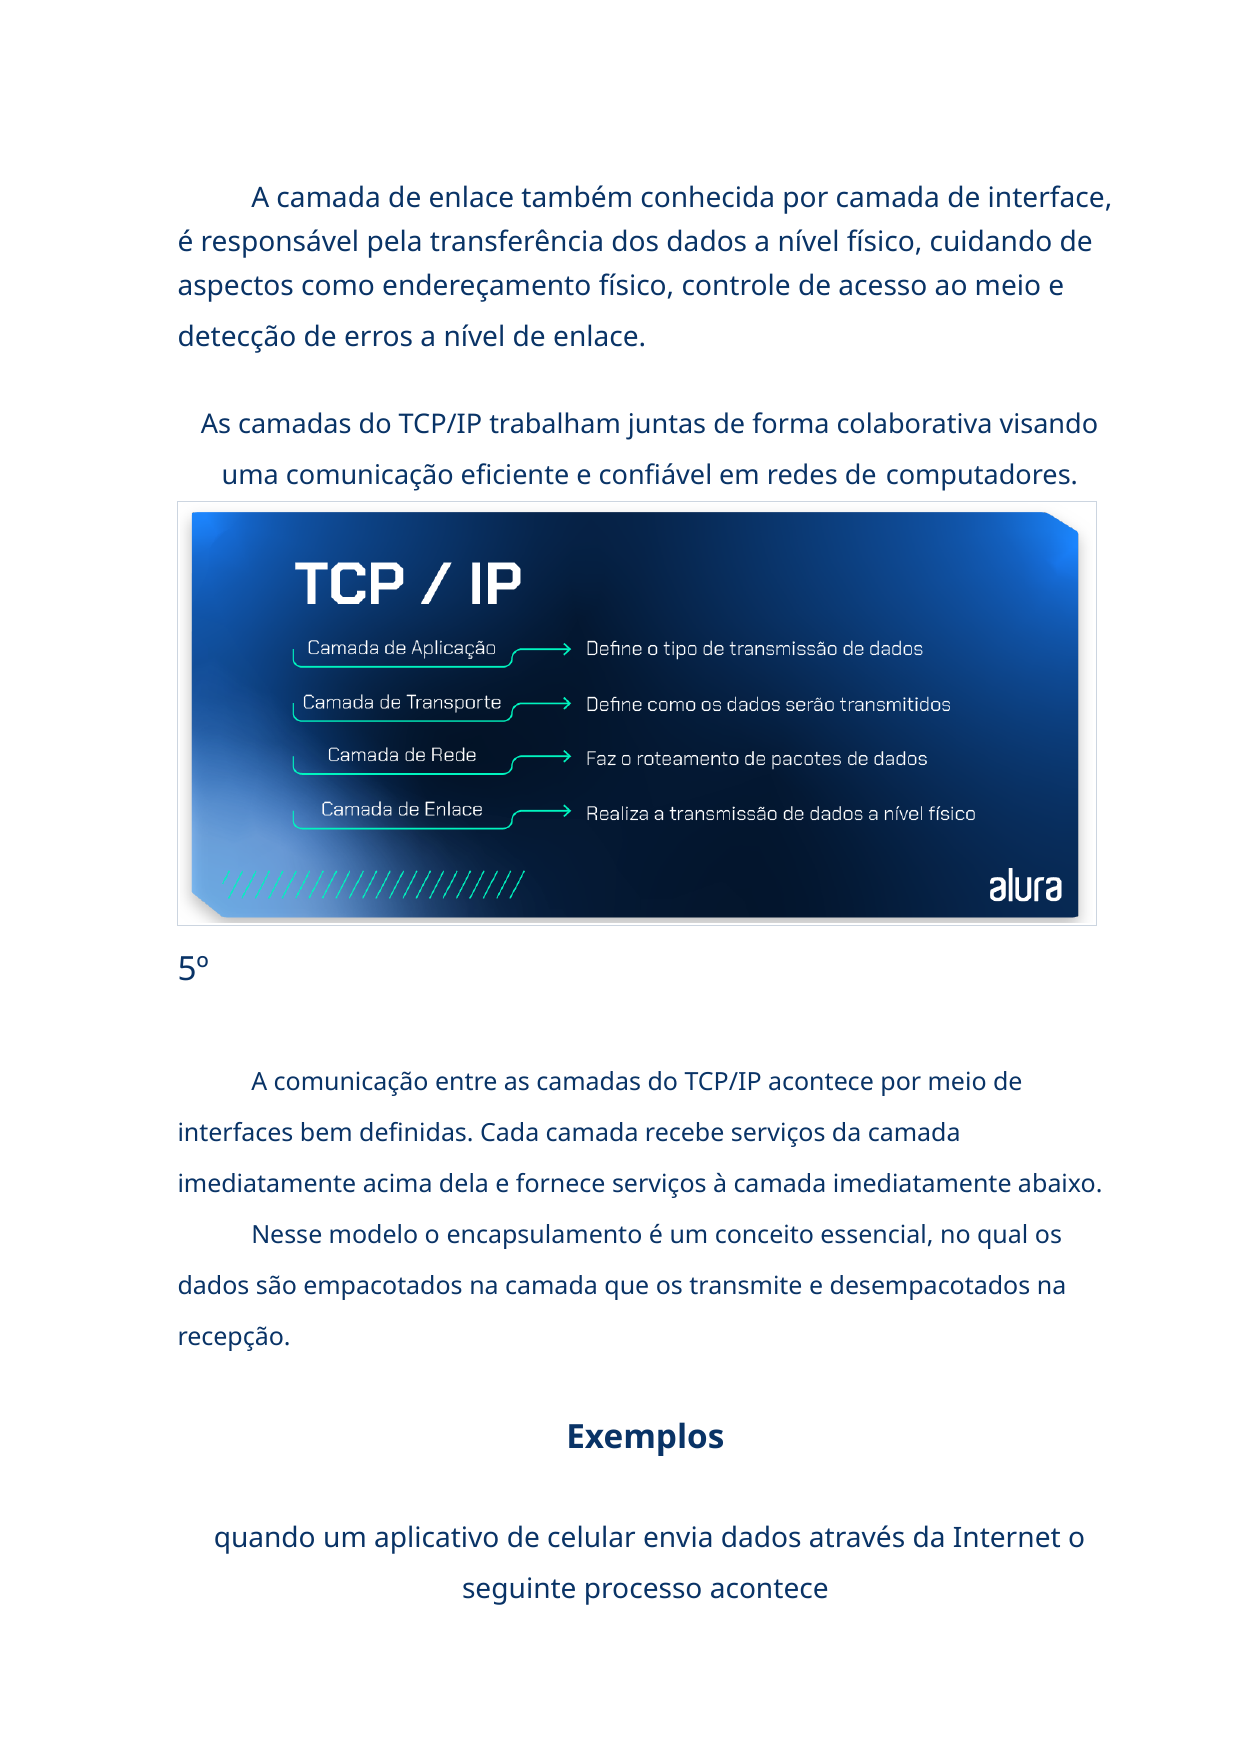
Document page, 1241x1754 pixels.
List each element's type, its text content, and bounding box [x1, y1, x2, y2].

text As camadas do TCP/IP trabalham juntas de forma colaborativa visando uma comunicação eficiente e confiável em redes de computadores. [177, 405, 1122, 494]
text A camada de enlace também conhecida por camada de interface, é responsável pela transferência dos dados a nível físico, cuidando de aspectos como endereçamento físico, controle de acesso ao meio e detecção de erros a nível de enlace. [177, 177, 1122, 356]
text Nesse modelo o encapsulamento é um conceito essencial, no qual os dados são empacotados na camada que os transmite e desempacotados na recepção. [177, 1217, 1122, 1353]
text A comunicação entre as camadas do TCP/IP acontece por meio de interfaces bem definidas. Cada camada recebe serviços da camada imediatamente acima dela e fornece serviços à camada imediatamente abaixo. [177, 1064, 1122, 1200]
picture [180, 503, 1093, 923]
text Exemplos [177, 1413, 1122, 1458]
text 5º [177, 944, 1122, 990]
text quando um aplicativo de celular envia dados através da Internet o seguinte processo acontece [177, 1517, 1122, 1608]
